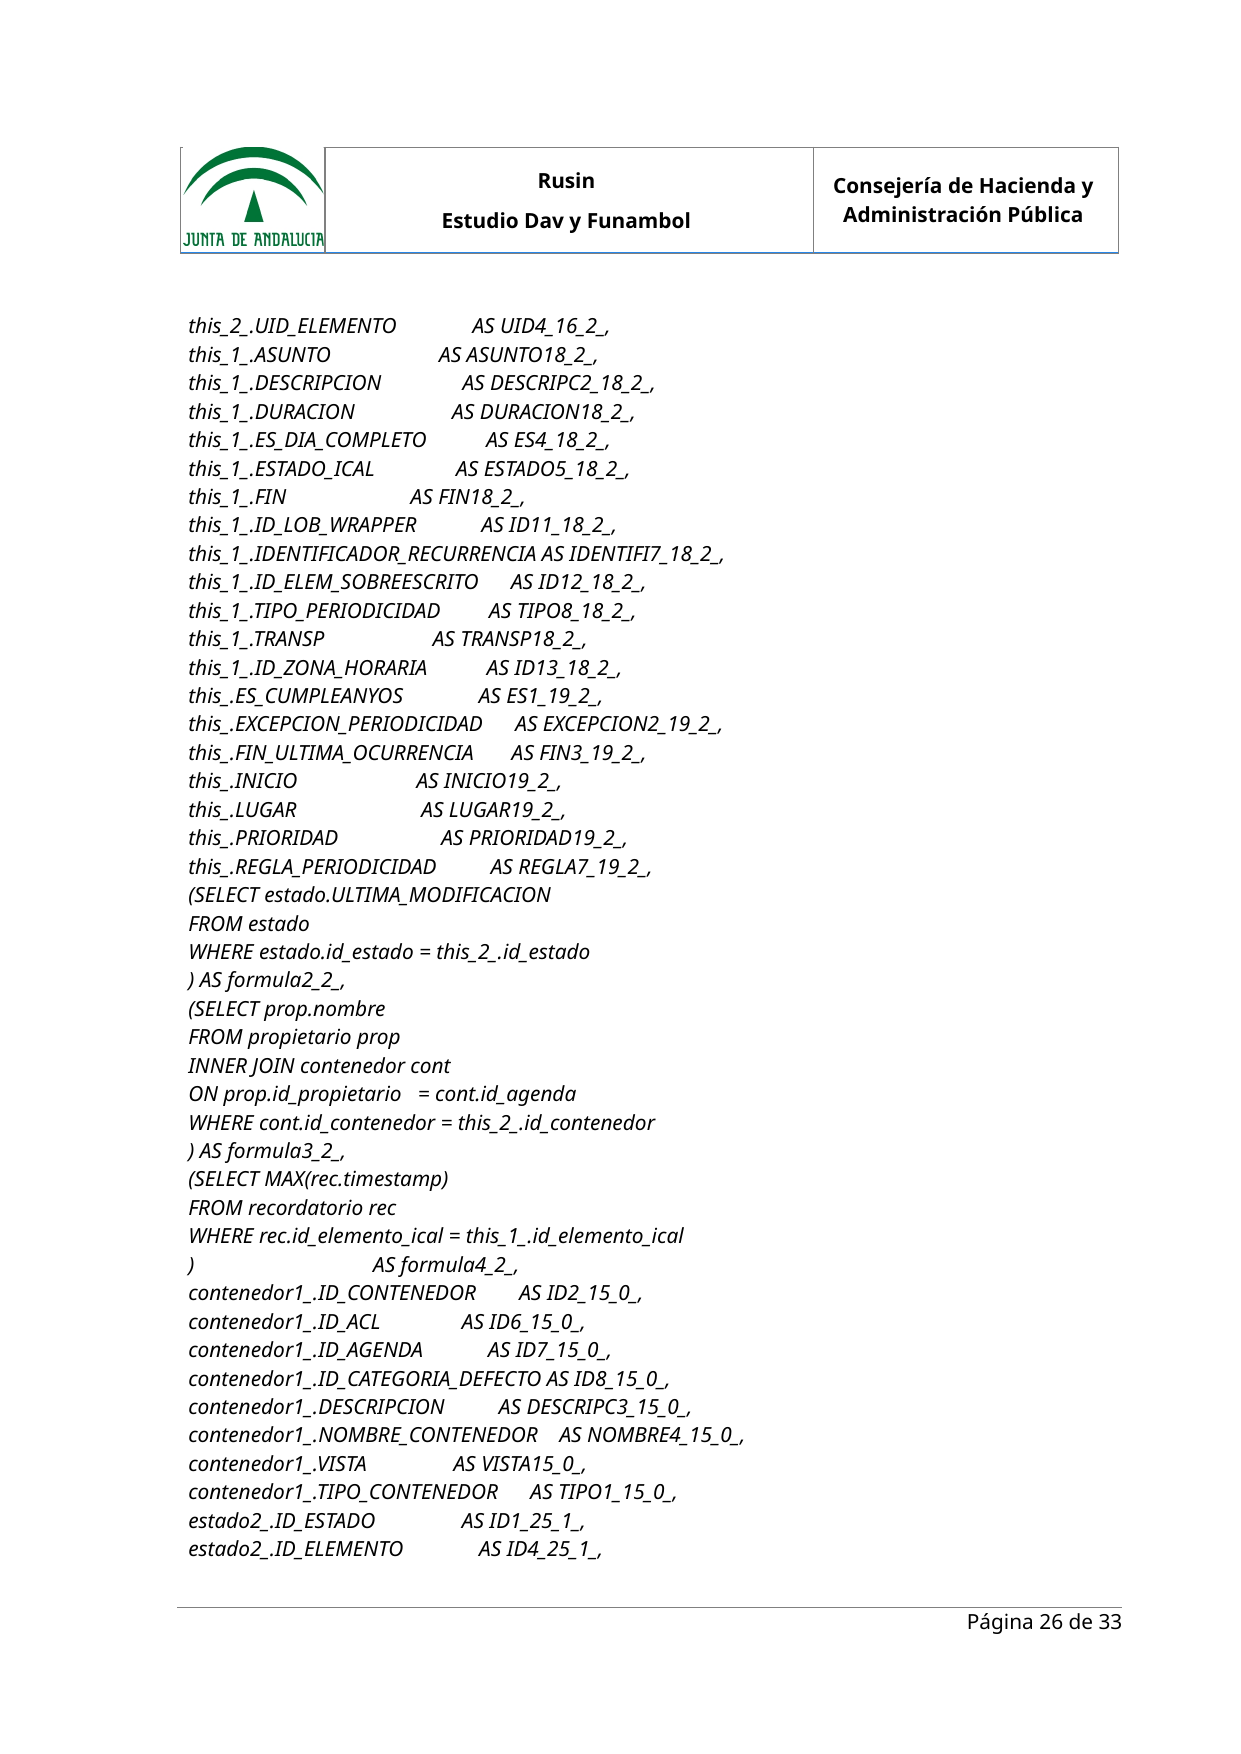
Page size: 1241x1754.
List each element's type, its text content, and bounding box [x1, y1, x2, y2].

text this_1_.DESCRIPCION AS DESCRIPC2_18_2_, [177, 368, 1122, 397]
text contenedor1_.NOMBRE_CONTENEDOR AS NOMBRE4_15_0_, [177, 1421, 1122, 1449]
text INNER JOIN contenedor cont [177, 1051, 1122, 1079]
text ON prop.id_propietario = cont.id_agenda [177, 1079, 1122, 1108]
text this_.LUGAR AS LUGAR19_2_, [177, 795, 1122, 823]
text (SELECT MAX(rec.timestamp) [177, 1164, 1122, 1193]
text WHERE cont.id_contenedor = this_2_.id_contenedor [177, 1108, 1122, 1136]
text ) AS formula4_2_, [177, 1250, 1122, 1278]
text this_2_.UID_ELEMENTO AS UID4_16_2_, [177, 311, 1122, 340]
text contenedor1_.ID_CATEGORIA_DEFECTO AS ID8_15_0_, [177, 1364, 1122, 1392]
text this_1_.TRANSP AS TRANSP18_2_, [177, 624, 1122, 653]
text this_1_.TIPO_PERIODICIDAD AS TIPO8_18_2_, [177, 596, 1122, 624]
text estado2_.ID_ELEMENTO AS ID4_25_1_, [177, 1534, 1122, 1563]
picture [183, 147, 324, 246]
text ) AS formula3_2_, [177, 1136, 1122, 1164]
text this_1_.ESTADO_ICAL AS ESTADO5_18_2_, [177, 454, 1122, 482]
text (SELECT prop.nombre [177, 994, 1122, 1022]
text this_.REGLA_PERIODICIDAD AS REGLA7_19_2_, [177, 852, 1122, 880]
text this_1_.ID_ELEM_SOBREESCRITO AS ID12_18_2_, [177, 567, 1122, 596]
text WHERE estado.id_estado = this_2_.id_estado [177, 937, 1122, 966]
text this_1_.ASUNTO AS ASUNTO18_2_, [177, 340, 1122, 368]
text contenedor1_.TIPO_CONTENEDOR AS TIPO1_15_0_, [177, 1477, 1122, 1506]
text this_.INICIO AS INICIO19_2_, [177, 766, 1122, 795]
text estado2_.ID_ESTADO AS ID1_25_1_, [177, 1506, 1122, 1534]
text this_.PRIORIDAD AS PRIORIDAD19_2_, [177, 823, 1122, 852]
text this_1_.FIN AS FIN18_2_, [177, 482, 1122, 511]
text this_.ES_CUMPLEANYOS AS ES1_19_2_, [177, 681, 1122, 709]
text FROM recordatorio rec [177, 1193, 1122, 1221]
text WHERE rec.id_elemento_ical = this_1_.id_elemento_ical [177, 1221, 1122, 1250]
text contenedor1_.DESCRIPCION AS DESCRIPC3_15_0_, [177, 1392, 1122, 1421]
text contenedor1_.VISTA AS VISTA15_0_, [177, 1449, 1122, 1477]
text this_.EXCEPCION_PERIODICIDAD AS EXCEPCION2_19_2_, [177, 709, 1122, 738]
text this_.FIN_ULTIMA_OCURRENCIA AS FIN3_19_2_, [177, 738, 1122, 766]
text this_1_.ES_DIA_COMPLETO AS ES4_18_2_, [177, 425, 1122, 454]
text this_1_.IDENTIFICADOR_RECURRENCIA AS IDENTIFI7_18_2_, [177, 539, 1122, 567]
text this_1_.ID_LOB_WRAPPER AS ID11_18_2_, [177, 511, 1122, 539]
text contenedor1_.ID_CONTENEDOR AS ID2_15_0_, [177, 1278, 1122, 1307]
text contenedor1_.ID_ACL AS ID6_15_0_, [177, 1307, 1122, 1335]
text FROM estado [177, 909, 1122, 937]
text FROM propietario prop [177, 1022, 1122, 1051]
text this_1_.ID_ZONA_HORARIA AS ID13_18_2_, [177, 653, 1122, 681]
text contenedor1_.ID_AGENDA AS ID7_15_0_, [177, 1335, 1122, 1364]
text ) AS formula2_2_, [177, 966, 1122, 994]
text (SELECT estado.ULTIMA_MODIFICACION [177, 880, 1122, 909]
text this_1_.DURACION AS DURACION18_2_, [177, 397, 1122, 425]
